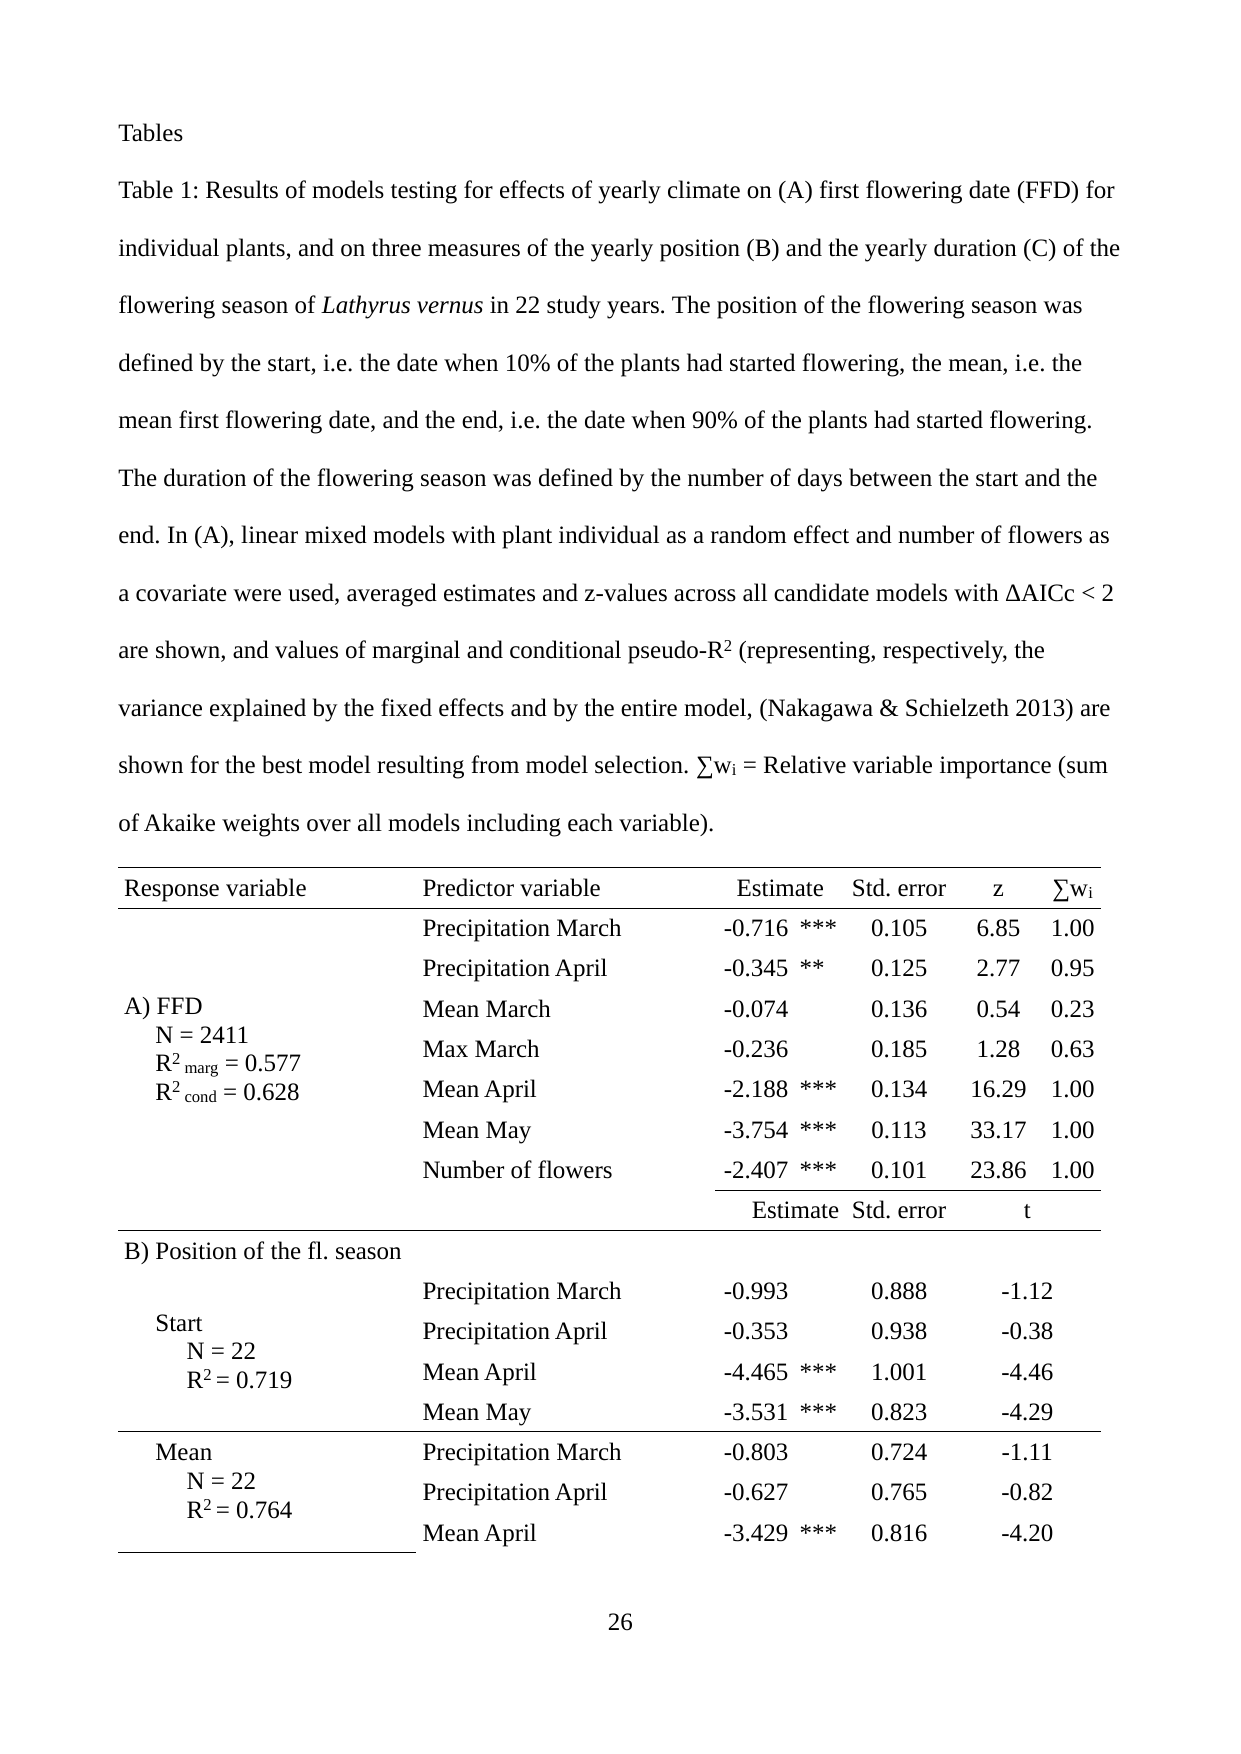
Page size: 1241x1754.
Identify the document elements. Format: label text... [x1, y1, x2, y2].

table_cell 6.85 [953, 909, 1044, 948]
table_cell -0.074 [715, 988, 794, 1028]
table_cell [953, 1231, 1101, 1270]
table_header ∑wi [1044, 868, 1101, 907]
table_cell 0.125 [845, 948, 953, 988]
table_cell Mean April [416, 1512, 715, 1552]
table_cell *** [794, 1069, 845, 1109]
table_cell Number of flowers [416, 1149, 715, 1189]
table_cell -4.46 [953, 1351, 1101, 1391]
table_cell Max March [416, 1028, 715, 1069]
table_header z [953, 868, 1044, 907]
table_cell -3.429 [715, 1512, 794, 1552]
table_cell Precipitation March [416, 1432, 715, 1472]
table_cell A) FFD N = 2411 R2 marg = 0.577 R2 cond = 0.628 [118, 909, 416, 1189]
table_cell Mean May [416, 1391, 715, 1431]
text Tables [118, 118, 1122, 147]
table_cell 0.938 [845, 1310, 953, 1351]
table_cell -2.407 [715, 1149, 794, 1189]
table_cell Std. error [845, 1191, 953, 1230]
table_cell 1.00 [1044, 1069, 1101, 1109]
table_cell 1.00 [1044, 1149, 1101, 1189]
table_cell *** [794, 1351, 845, 1391]
table_cell 0.101 [845, 1149, 953, 1189]
table_cell [715, 1231, 794, 1270]
table_cell -4.465 [715, 1351, 794, 1391]
text Table 1: Results of models testing for effects of yearly climate on (A) first flowering date (FFD) for individual plants, and on three measures of the yearly position (B) and the yearly duration (C) of the flowering season of Lathyrus vernus in 22 study years. The position of the flowering season was defined by the start, i.e. the date when 10% of the plants had started flowering, the mean, i.e. the mean first flowering date, and the end, i.e. the date when 90% of the plants had started flowering. The duration of the flowering season was defined by the number of days between the start and the end. In (A), linear mixed models with plant individual as a random effect and number of flowers as a covariate were used, averaged estimates and z-values across all candidate models with ΔAICc < 2 are shown, and values of marginal and conditional pseudo-R2 (representing, respectively, the variance explained by the fixed effects and by the entire model, (Nakagawa & Schielzeth 2013) are shown for the best model resulting from model selection. ∑wi = Relative variable importance (sum of Akaike weights over all models including each variable). [118, 176, 1122, 838]
table_cell -1.12 [953, 1270, 1101, 1310]
table_cell -4.20 [953, 1512, 1101, 1552]
table_cell Mean April [416, 1069, 715, 1109]
table_cell Precipitation April [416, 1472, 715, 1512]
table_cell Start N = 22 R2 = 0.719 [118, 1270, 416, 1431]
table_cell 0.823 [845, 1391, 953, 1431]
table_cell Precipitation March [416, 909, 715, 948]
table_header Estimate [715, 868, 845, 907]
table_cell Estimate [715, 1191, 845, 1230]
table_cell *** [794, 1109, 845, 1149]
table_cell 0.63 [1044, 1028, 1101, 1069]
table_cell Precipitation March [416, 1270, 715, 1310]
table_cell -4.29 [953, 1391, 1101, 1431]
table_cell 0.54 [953, 988, 1044, 1028]
table_cell -0.38 [953, 1310, 1101, 1351]
table_cell t [953, 1191, 1101, 1230]
table_cell 0.185 [845, 1028, 953, 1069]
table_header Std. error [845, 868, 953, 907]
table_cell [416, 1190, 715, 1230]
table_cell [794, 1270, 845, 1310]
table_cell *** [794, 1391, 845, 1431]
table_cell Mean April [416, 1351, 715, 1391]
table_cell 0.724 [845, 1432, 953, 1472]
table_cell -3.531 [715, 1391, 794, 1431]
table_cell 16.29 [953, 1069, 1044, 1109]
table_cell 0.23 [1044, 988, 1101, 1028]
table_header Response variable [118, 868, 416, 907]
table_cell -0.353 [715, 1310, 794, 1351]
table_cell -1.11 [953, 1432, 1101, 1472]
table_cell -3.754 [715, 1109, 794, 1149]
table_cell Mean N = 22 R2 = 0.764 [118, 1432, 416, 1552]
table_cell B) Position of the fl. season [118, 1231, 416, 1270]
table_cell 0.888 [845, 1270, 953, 1310]
table_cell 2.77 [953, 948, 1044, 988]
table_cell 0.816 [845, 1512, 953, 1552]
table_cell -0.803 [715, 1432, 794, 1472]
table_cell ** [794, 948, 845, 988]
table_header Predictor variable [416, 868, 715, 907]
table_cell 0.113 [845, 1109, 953, 1149]
table_cell [416, 1231, 715, 1270]
table_cell -0.716 [715, 909, 794, 948]
table_cell [794, 1231, 845, 1270]
table_cell [794, 1310, 845, 1351]
table_cell 0.136 [845, 988, 953, 1028]
table_cell [794, 988, 845, 1028]
table_cell -2.188 [715, 1069, 794, 1109]
table_cell 23.86 [953, 1149, 1044, 1189]
table_cell *** [794, 1149, 845, 1189]
table_cell [845, 1231, 953, 1270]
table_cell *** [794, 909, 845, 948]
table_cell [794, 1472, 845, 1512]
table_cell -0.345 [715, 948, 794, 988]
table_cell 0.95 [1044, 948, 1101, 988]
table_cell 0.134 [845, 1069, 953, 1109]
table_cell [794, 1028, 845, 1069]
table_cell Mean May [416, 1109, 715, 1149]
table_cell 0.765 [845, 1472, 953, 1512]
table_cell 33.17 [953, 1109, 1044, 1149]
table_cell -0.627 [715, 1472, 794, 1512]
table_cell 1.00 [1044, 909, 1101, 948]
table_cell *** [794, 1512, 845, 1552]
table_cell -0.993 [715, 1270, 794, 1310]
table_cell -0.236 [715, 1028, 794, 1069]
table_cell -0.82 [953, 1472, 1101, 1512]
table_cell [794, 1432, 845, 1472]
table_cell 1.00 [1044, 1109, 1101, 1149]
table_cell 1.28 [953, 1028, 1044, 1069]
table_cell 1.001 [845, 1351, 953, 1391]
table_cell Precipitation April [416, 948, 715, 988]
table_cell Mean March [416, 988, 715, 1028]
table_cell 0.105 [845, 909, 953, 948]
table_cell Precipitation April [416, 1310, 715, 1351]
table_cell [118, 1190, 416, 1230]
